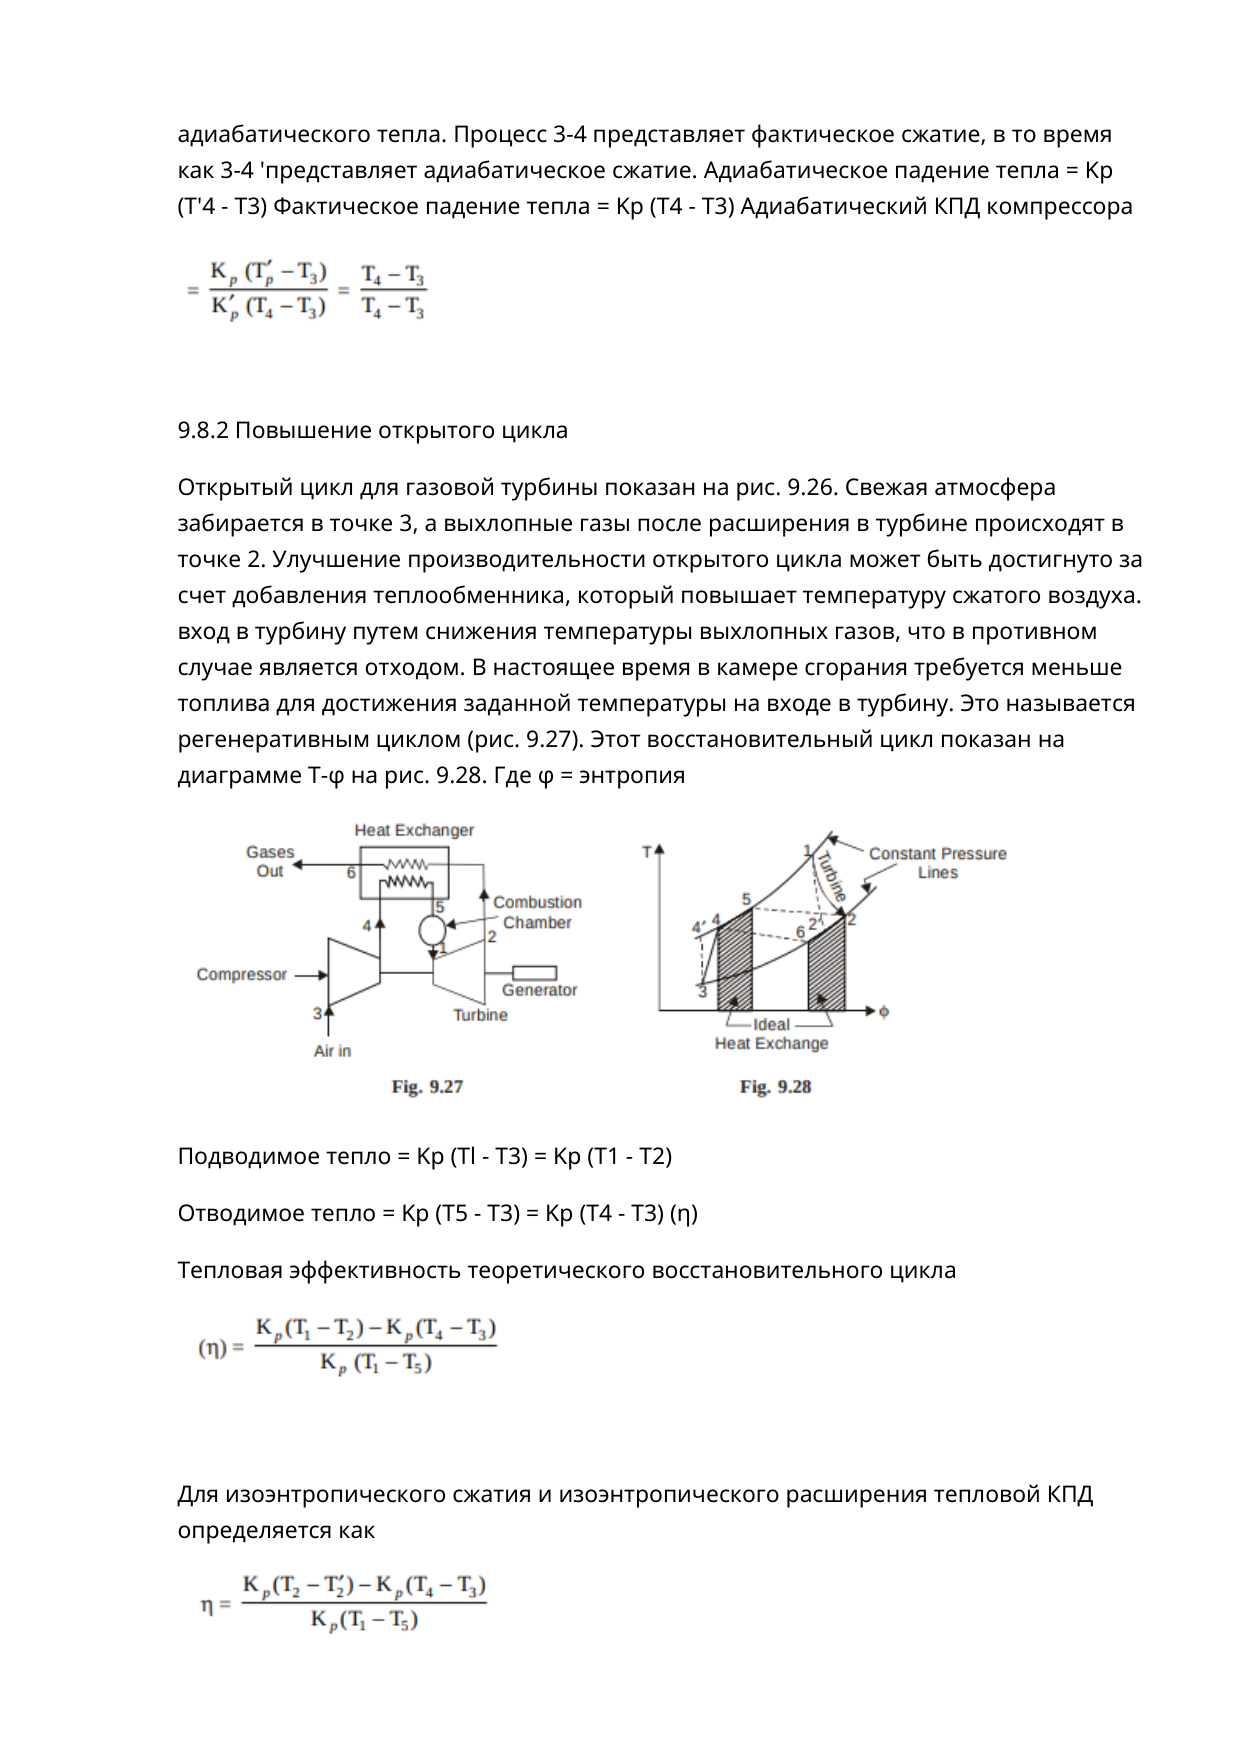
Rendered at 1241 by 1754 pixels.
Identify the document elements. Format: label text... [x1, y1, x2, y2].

picture [184, 801, 1041, 1115]
picture [181, 1563, 521, 1651]
picture [182, 243, 447, 333]
text Тепловая эффективность теоретического восстановительного цикла [177, 1254, 1152, 1285]
text 9.8.2 Повышение открытого цикла [177, 414, 1152, 446]
text Отводимое тепло = Kp (T5 - T3) = Kp (T4 - T3) (η) [177, 1197, 1152, 1228]
picture [181, 1301, 529, 1394]
text адиабатического тепла. Процесс 3-4 представляет фактическое сжатие, в то время как 3-4 'представляет адиабатическое сжатие. Адиабатическое падение тепла = Kp (T'4 - T3) Фактическое падение тепла = Kp (T4 - T3) Адиабатический КПД компрессора [177, 118, 1152, 221]
text Для изоэнтропического сжатия и изоэнтропического расширения тепловой КПД определяется как [177, 1478, 1152, 1545]
text Подводимое тепло = Kp (Tl - T3) = Kp (T1 - T2) [177, 983, 1152, 1172]
text Открытый цикл для газовой турбины показан на рис. 9.26. Свежая атмосфера забирается в точке 3, а выхлопные газы после расширения в турбине происходят в точке 2. Улучшение производительности открытого цикла может быть достигнуто за счет добавления теплообменника, который повышает температуру сжатого воздуха. вход в турбину путем снижения температуры выхлопных газов, что в противном случае является отходом. В настоящее время в камере сгорания требуется меньше топлива для достижения заданной температуры на входе в турбину. Это называется регенеративным циклом (рис. 9.27). Этот восстановительный цикл показан на диаграмме T-φ на рис. 9.28. Где φ = энтропия [177, 471, 1152, 790]
